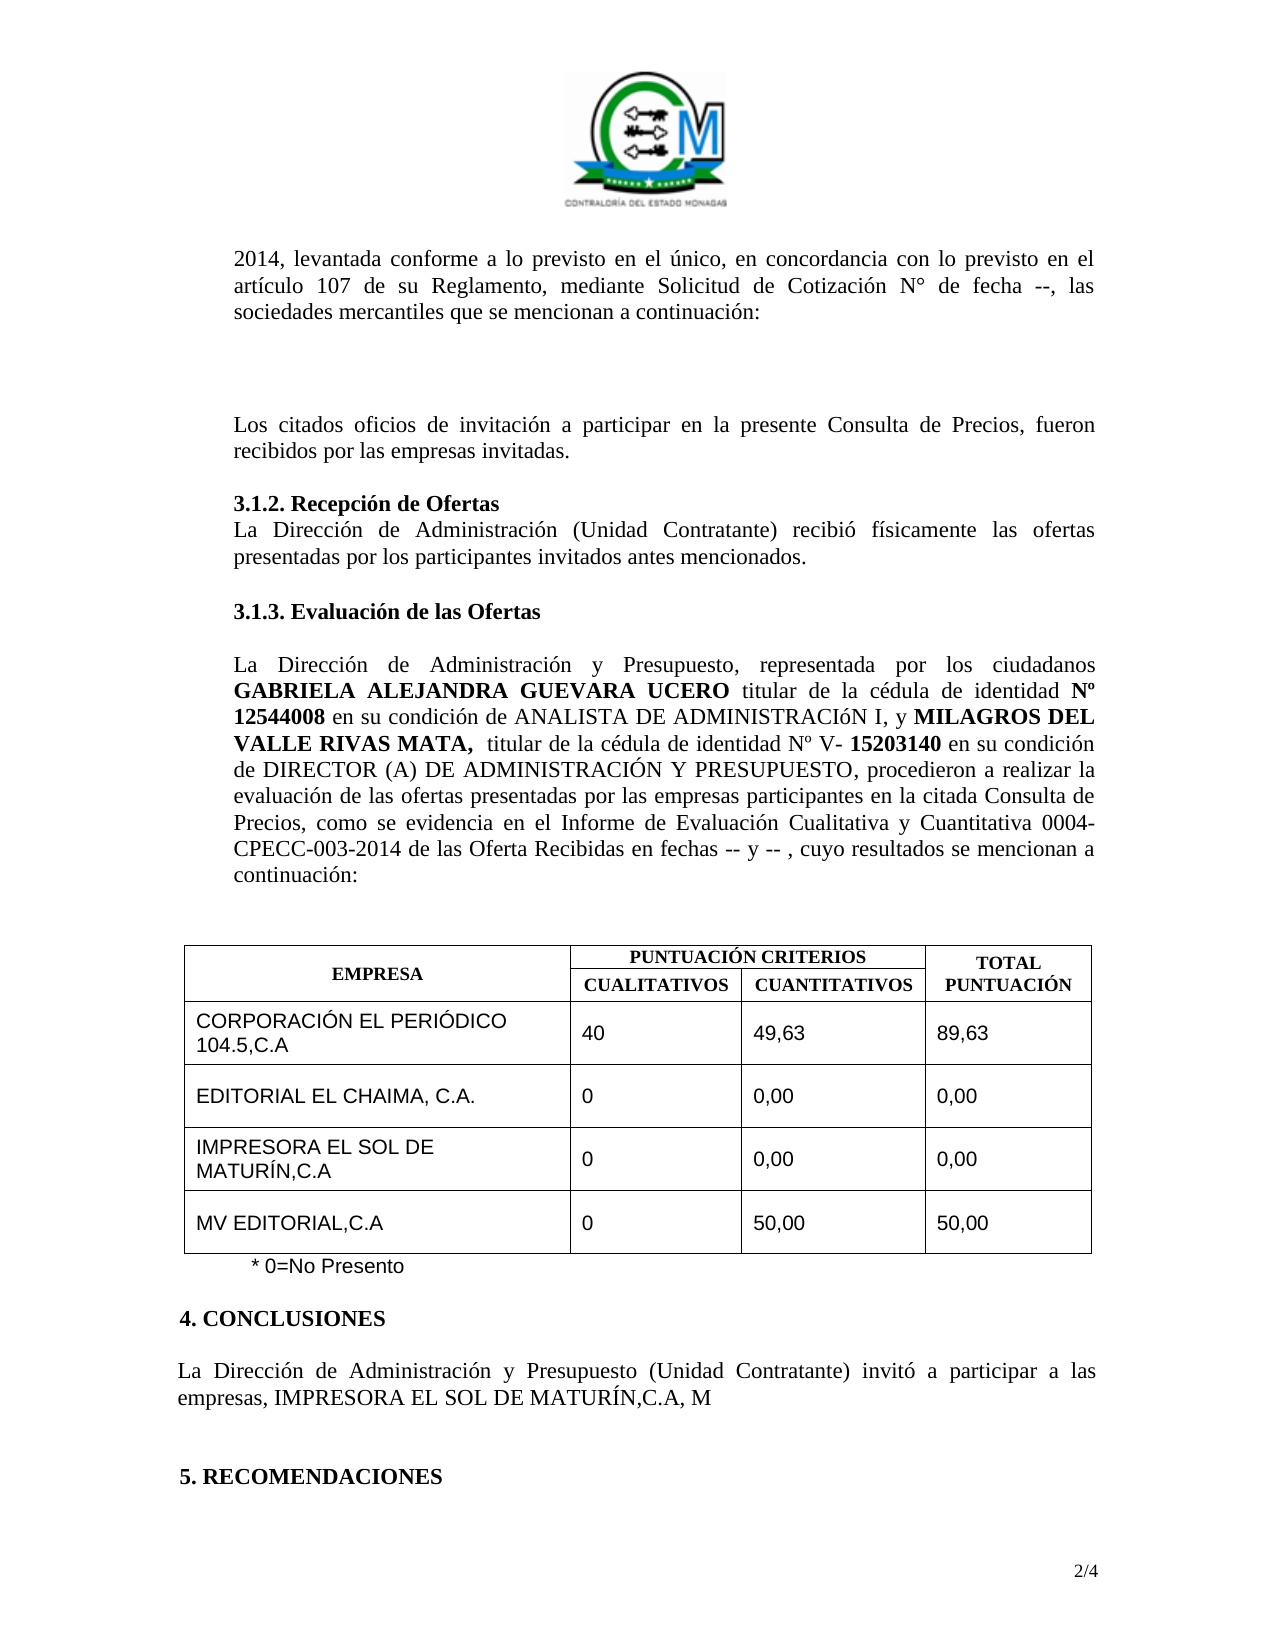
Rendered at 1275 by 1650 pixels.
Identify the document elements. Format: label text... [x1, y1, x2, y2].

table_cell 0,00 [742, 1065, 925, 1127]
table_header PUNTUACIÓN CRITERIOS [571, 946, 925, 968]
text La Dirección de Administración y Presupuesto (Unidad Contratante) invitó a participar a las empresas, IMPRESORA EL SOL DE MATURÍN,C.A, M [177, 1357, 1098, 1410]
text 5. RECOMENDACIONES [179, 1463, 1095, 1489]
table_cell CUALITATIVOS [571, 969, 741, 1001]
table_cell 0,00 [926, 1065, 1091, 1127]
text 4. CONCLUSIONES [179, 1305, 1095, 1331]
text La Dirección de Administración y Presupuesto, representada por los ciudadanos GABRIELA ALEJANDRA GUEVARA UCERO titular de la cédula de identidad Nº 12544008 en su condición de ANALISTA DE ADMINISTRACIóN I, y MILAGROS DEL VALLE RIVAS MATA, titular de la cédula de identidad Nº V- 15203140 en su condición de DIRECTOR (A) DE ADMINISTRACIÓN Y PRESUPUESTO, procedieron a realizar la evaluación de las ofertas presentadas por las empresas participantes en la citada Consulta de Precios, como se evidencia en el Informe de Evaluación Cualitativa y Cuantitativa 0004-CPECC-003-2014 de las Oferta Recibidas en fechas -- y -- , cuyo resultados se mencionan a continuación: [233, 651, 1095, 888]
table_cell 50,00 [926, 1191, 1091, 1253]
text La Dirección de Administración (Unidad Contratante) recibió físicamente las ofertas presentadas por los participantes invitados antes mencionados. [233, 516, 1096, 569]
table_cell EDITORIAL EL CHAIMA, C.A. [185, 1065, 570, 1127]
table_header TOTAL PUNTUACIÓN [926, 946, 1091, 1001]
text Los citados oficios de invitación a participar en la presente Consulta de Precios, fueron recibidos por las empresas invitadas. [233, 411, 1096, 464]
table_cell 89,63 [926, 1002, 1091, 1064]
table_cell CUANTITATIVOS [742, 969, 925, 1001]
table_cell IMPRESORA EL SOL DE MATURÍN,C.A [185, 1128, 570, 1190]
table_cell 40 [571, 1002, 741, 1064]
text 2014, levantada conforme a lo previsto en el único, en concordancia con lo previsto en el artículo 107 de su Reglamento, mediante Solicitud de Cotización N° de fecha --, las sociedades mercantiles que se mencionan a continuación: [233, 245, 1094, 324]
table_cell 0 [571, 1128, 741, 1190]
table_cell 0,00 [742, 1128, 925, 1190]
table_cell 0,00 [926, 1128, 1091, 1190]
text 3.1.2. Recepción de Ofertas [233, 490, 1096, 516]
table_cell CORPORACIÓN EL PERIÓDICO 104.5,C.A [185, 1002, 570, 1064]
table_cell 49,63 [742, 1002, 925, 1064]
picture [562, 69, 730, 210]
table_cell 0 [571, 1191, 741, 1253]
table_header EMPRESA [185, 946, 570, 1001]
text * 0=No Presento [251, 1254, 1098, 1278]
table_cell 0 [571, 1065, 741, 1127]
table_cell 50,00 [742, 1191, 925, 1253]
table_cell MV EDITORIAL,C.A [185, 1191, 570, 1253]
text 3.1.3. Evaluación de las Ofertas [233, 598, 1095, 624]
